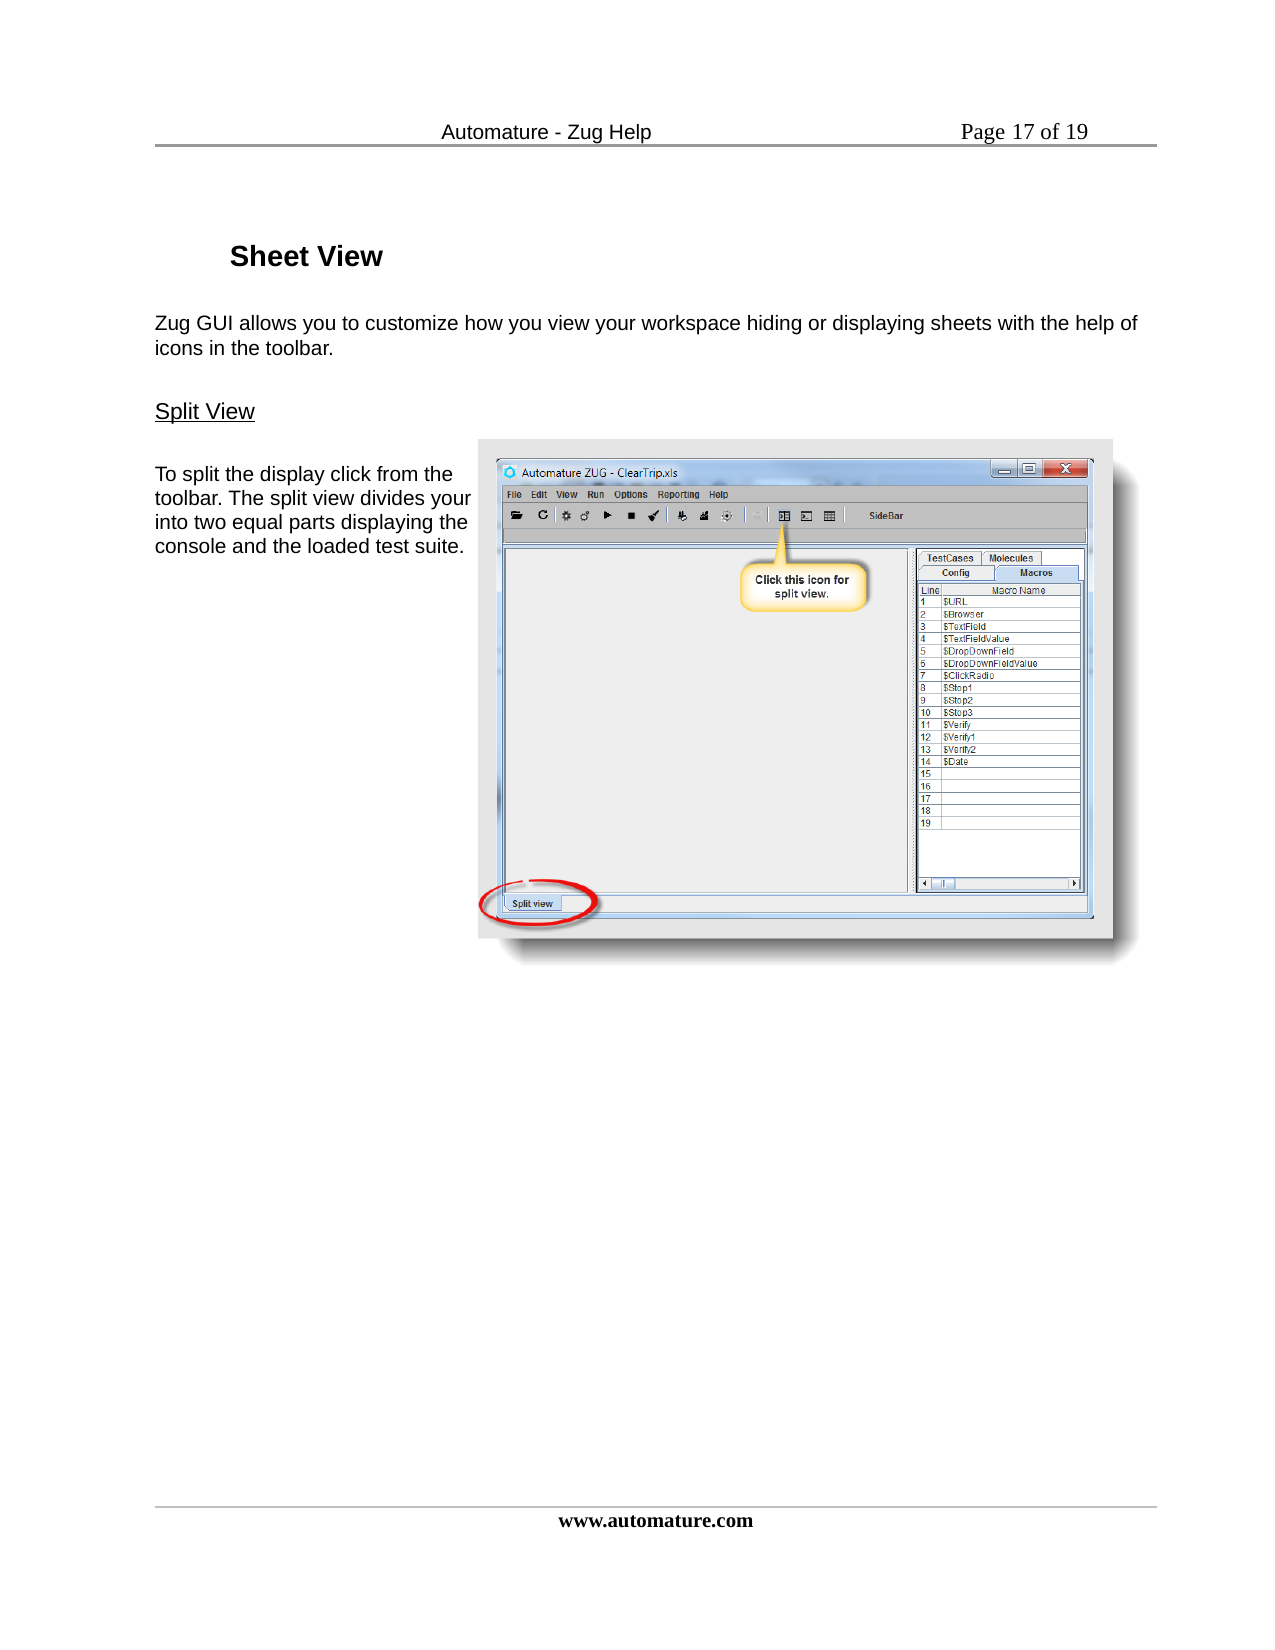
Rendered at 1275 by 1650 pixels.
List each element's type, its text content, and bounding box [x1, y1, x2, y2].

picture [477, 439, 1159, 985]
subtitle Sheet View [154, 239, 1157, 273]
text Zug GUI allows you to customize how you view your workspace hiding or displaying sheets with the help of icons in the toolbar. [154, 310, 1157, 361]
text Split View [154, 398, 1157, 424]
text To split the display click from the toolbar. The split view divides your into two equal parts displaying the console and the loaded test suite. [154, 462, 477, 558]
